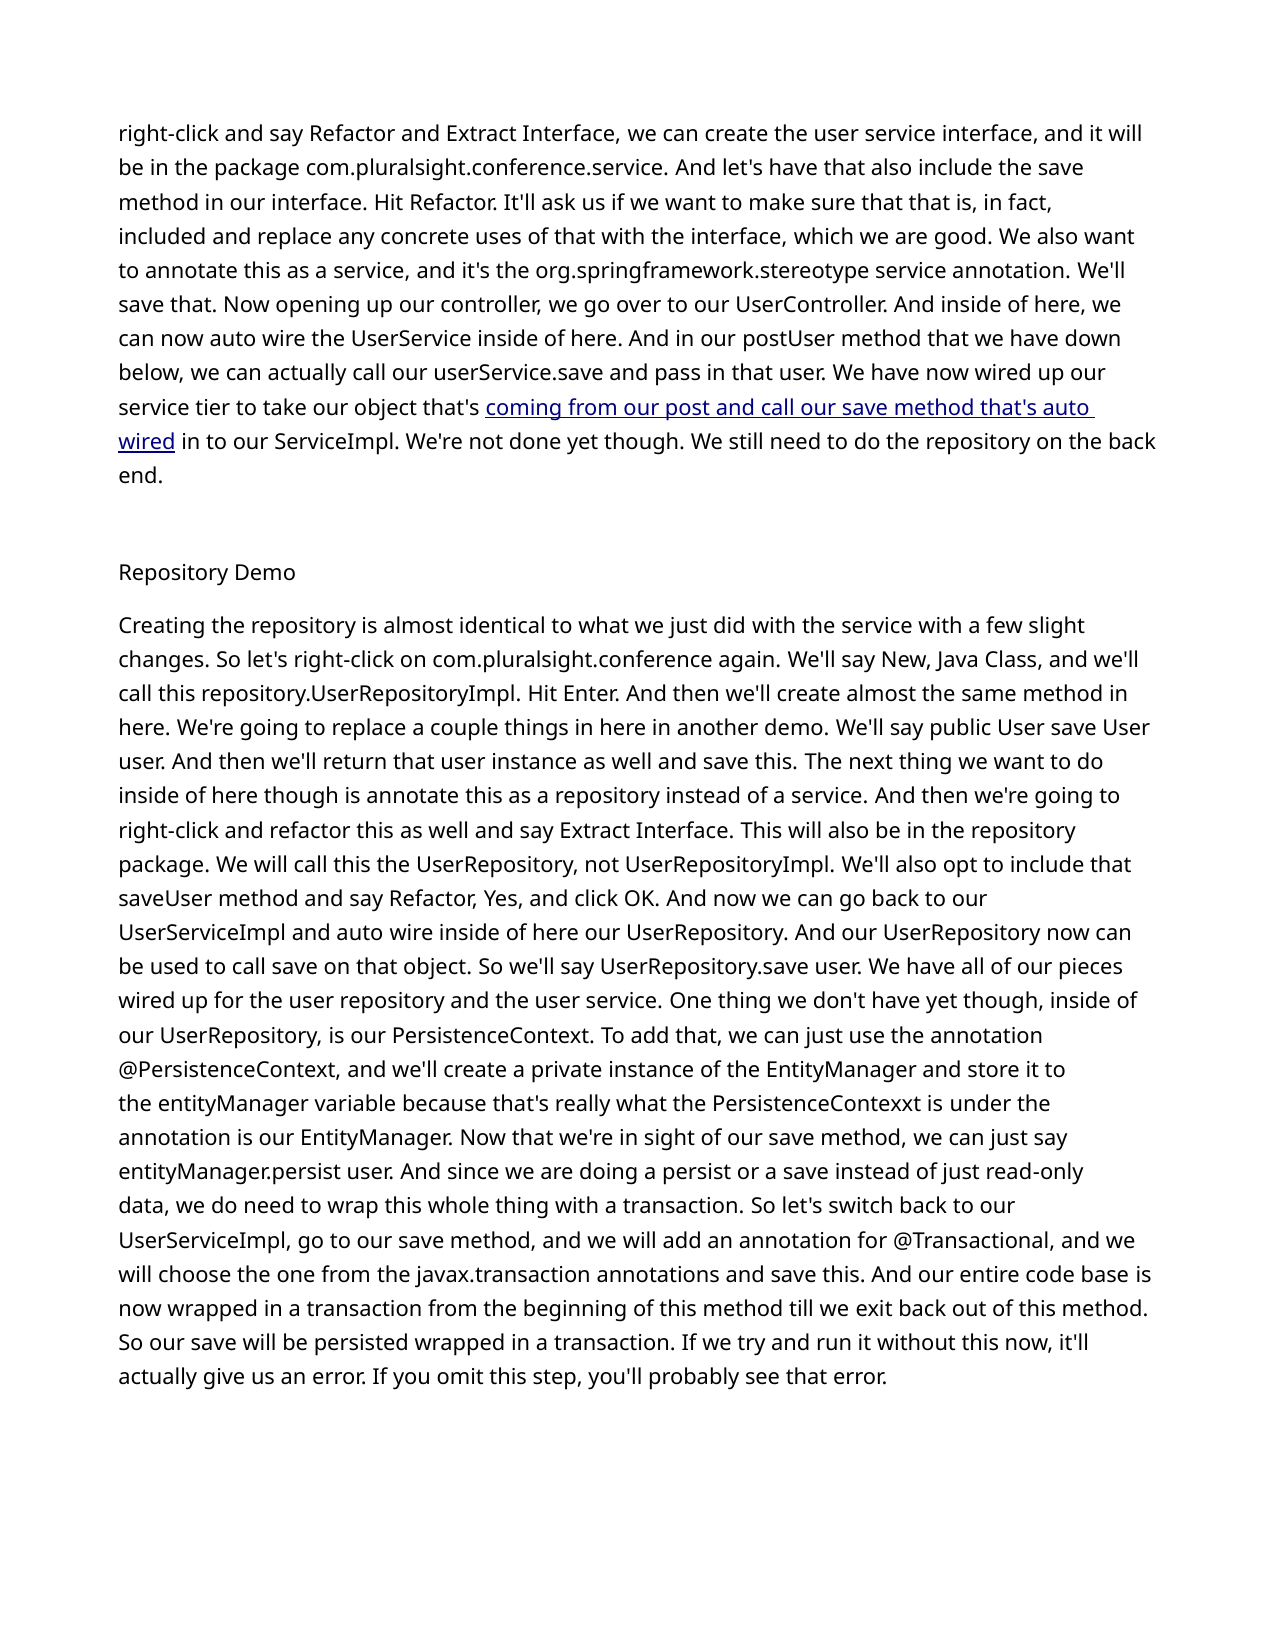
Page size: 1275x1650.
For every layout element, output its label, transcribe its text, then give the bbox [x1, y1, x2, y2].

text right‑click and say Refactor and Extract Interface, we can create the user service interface, and it will be in the package com.pluralsight.conference.service. And let's have that also include the save method in our interface. Hit Refactor. It'll ask us if we want to make sure that that is, in fact, included and replace any concrete uses of that with the interface, which we are good. We also want to annotate this as a service, and it's the org.springframework.stereotype service annotation. We'll save that. Now opening up our controller, we go over to our UserController. And inside of here, we can now auto wire the UserService inside of here. And in our postUser method that we have down below, we can actually call our userService.save and pass in that user. We have now wired up our service tier to take our object that's coming from our post and call our save method that's auto wired in to our ServiceImpl. We're not done yet though. We still need to do the repository on the back end. [118, 118, 1157, 489]
text Creating the repository is almost identical to what we just did with the service with a few slight changes. So let's right‑click on com.pluralsight.conference again. We'll say New, Java Class, and we'll call this repository.UserRepositoryImpl. Hit Enter. And then we'll create almost the same method in here. We're going to replace a couple things in here in another demo. We'll say public User save User user. And then we'll return that user instance as well and save this. The next thing we want to do inside of here though is annotate this as a repository instead of a service. And then we're going to right‑click and refactor this as well and say Extract Interface. This will also be in the repository package. We will call this the UserRepository, not UserRepositoryImpl. We'll also opt to include that saveUser method and say Refactor, Yes, and click OK. And now we can go back to our UserServiceImpl and auto wire inside of here our UserRepository. And our UserRepository now can be used to call save on that object. So we'll say UserRepository.save user. We have all of our pieces wired up for the user repository and the user service. One thing we don't have yet though, inside of our UserRepository, is our PersistenceContext. To add that, we can just use the annotation @PersistenceContext, and we'll create a private instance of the EntityManager and store it to the entityManager variable because that's really what the PersistenceContexxt is under the annotation is our EntityManager. Now that we're in sight of our save method, we can just say entityManager.persist user. And since we are doing a persist or a save instead of just read‑only data, we do need to wrap this whole thing with a transaction. So let's switch back to our UserServiceImpl, go to our save method, and we will add an annotation for @Transactional, and we will choose the one from the javax.transaction annotations and save this. And our entire code base is now wrapped in a transaction from the beginning of this method till we exit back out of this method. So our save will be persisted wrapped in a transaction. If we try and run it without this now, it'll actually give us an error. If you omit this step, you'll probably see that error. [118, 610, 1157, 1391]
subtitle Repository Demo [118, 556, 1157, 586]
